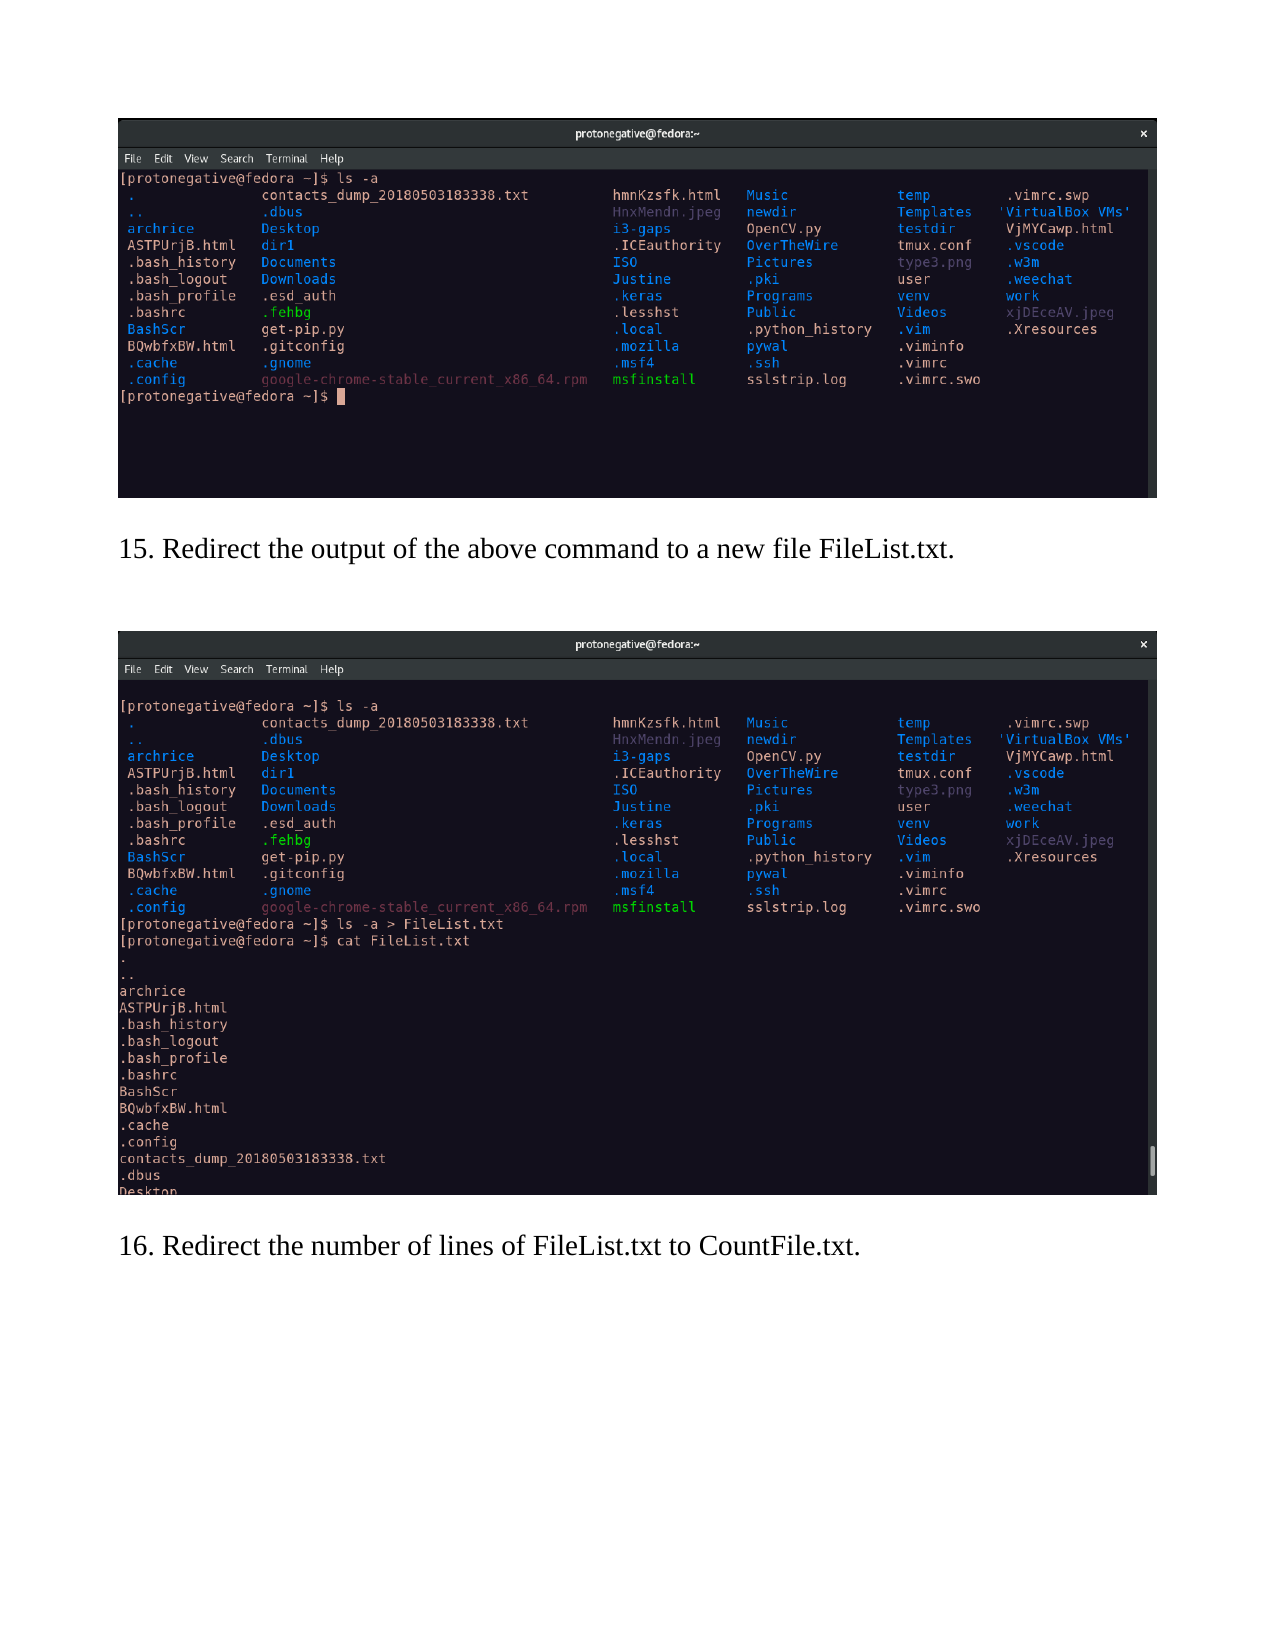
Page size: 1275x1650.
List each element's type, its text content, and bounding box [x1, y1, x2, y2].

picture [118, 118, 1157, 498]
picture [118, 631, 1157, 1195]
text 15. Redirect the output of the above command to a new file FileList.txt. [118, 531, 1157, 564]
text 16. Redirect the number of lines of FileList.txt to CountFile.txt. [118, 1228, 1157, 1261]
